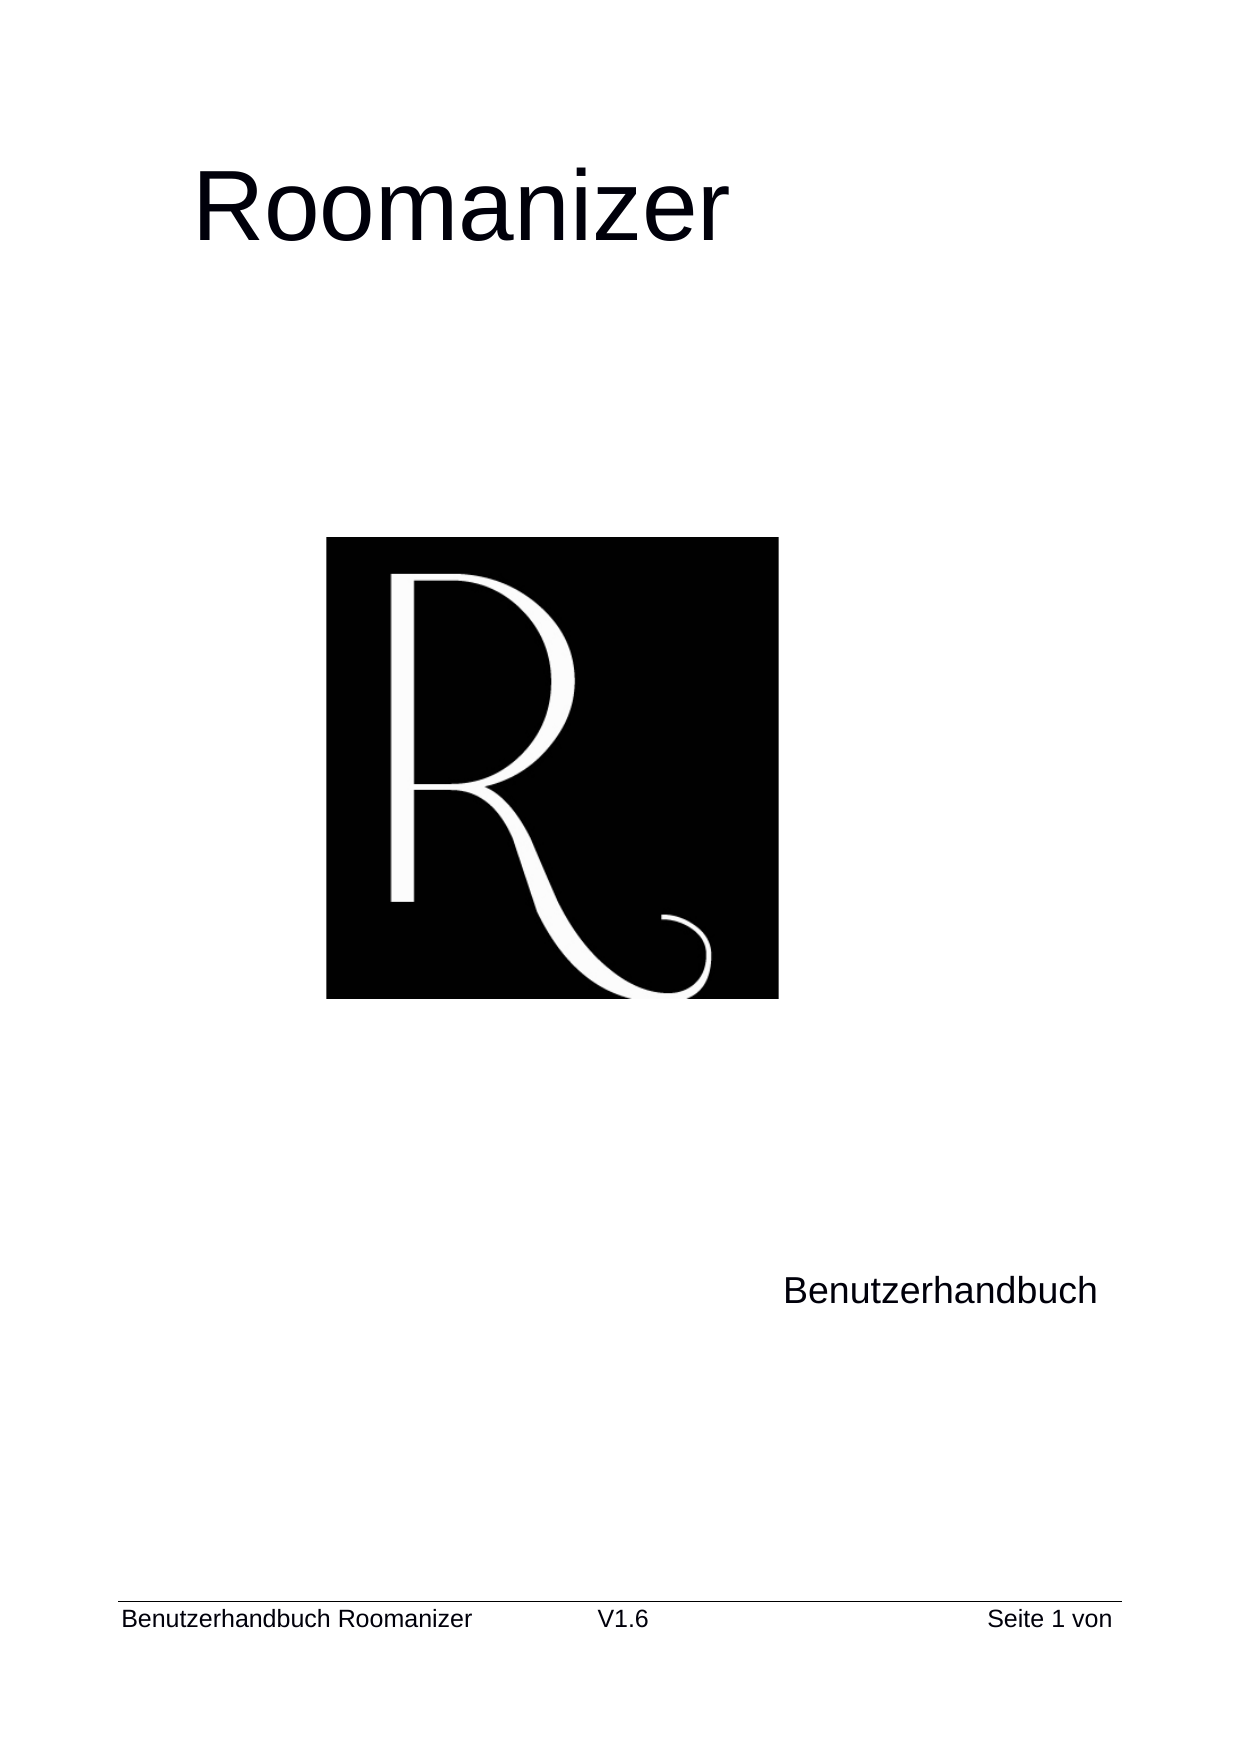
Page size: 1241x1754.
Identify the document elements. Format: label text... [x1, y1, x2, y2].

text Roomanizer [118, 147, 1122, 262]
picture [326, 537, 779, 999]
text Benutzerhandbuch [118, 1268, 1122, 1311]
